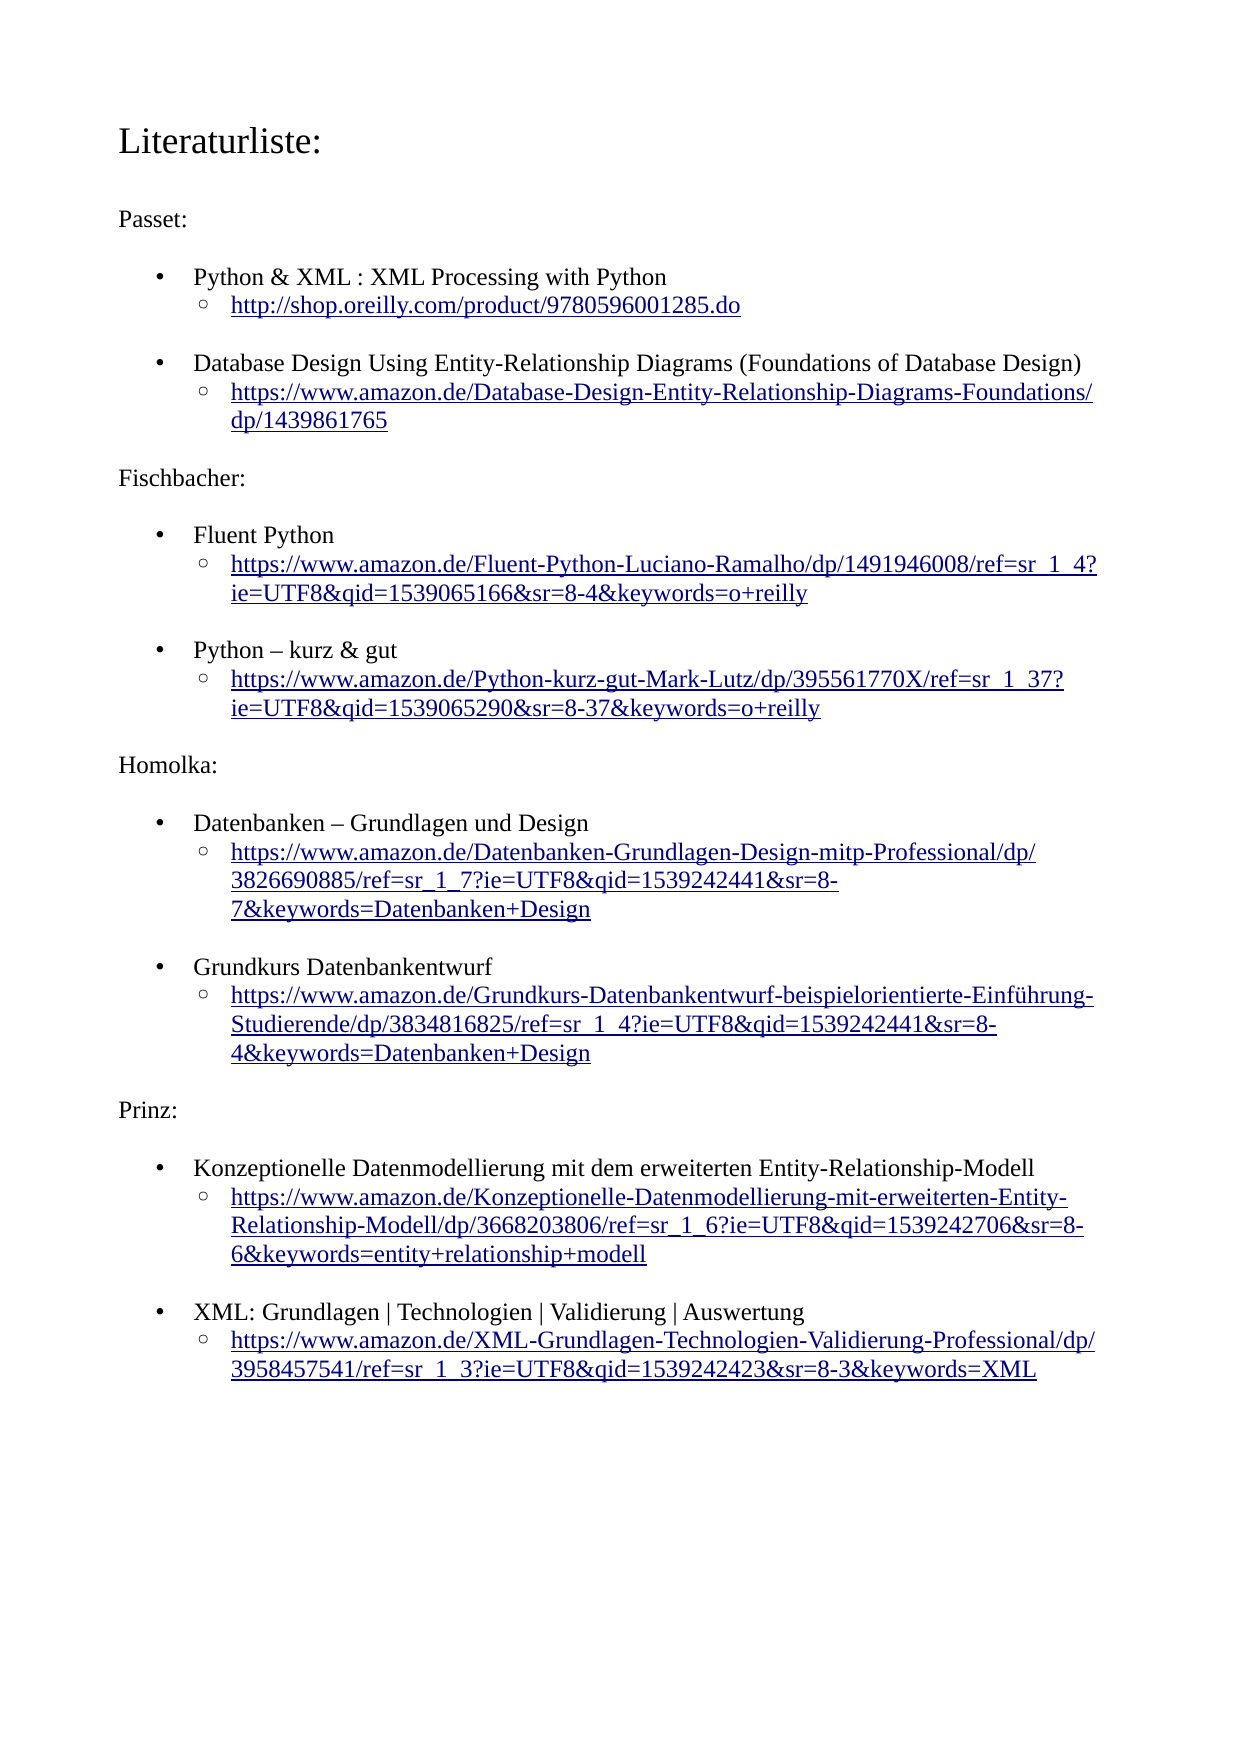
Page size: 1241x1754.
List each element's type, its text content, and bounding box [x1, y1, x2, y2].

list https://www.amazon.de/XML-Grundlagen-Technologien-Validierung-Professional/dp/3958457541/ref=sr_1_3?ie=UTF8&qid=1539242423&sr=8-3&keywords=XML [193, 1326, 1122, 1383]
list Fluent Python [156, 521, 1122, 549]
list Konzeptionelle Datenmodellierung mit dem erweiterten Entity-Relationship-Modell [156, 1153, 1122, 1182]
text Passet: [118, 204, 1122, 233]
list https://www.amazon.de/Python-kurz-gut-Mark-Lutz/dp/395561770X/ref=sr_1_37?ie=UTF8&qid=1539065290&sr=8-37&keywords=o+reilly [193, 664, 1122, 722]
list http://shop.oreilly.com/product/9780596001285.do [193, 291, 1122, 348]
list Database Design Using Entity-Relationship Diagrams (Foundations of Database Design) [156, 348, 1122, 377]
list https://www.amazon.de/Datenbanken-Grundlagen-Design-mitp-Professional/dp/3826690885/ref=sr_1_7?ie=UTF8&qid=1539242441&sr=8-7&keywords=Datenbanken+Design [193, 837, 1122, 952]
list Python – kurz & gut [156, 636, 1122, 664]
text Literaturliste: [118, 118, 1122, 161]
text Fischbacher: [118, 463, 1122, 492]
list https://www.amazon.de/Database-Design-Entity-Relationship-Diagrams-Foundations/dp/1439861765 [193, 377, 1122, 434]
list Datenbanken – Grundlagen und Design [156, 808, 1122, 837]
list https://www.amazon.de/Grundkurs-Datenbankentwurf-beispielorientierte-Einführung-Studierende/dp/3834816825/ref=sr_1_4?ie=UTF8&qid=1539242441&sr=8-4&keywords=Datenbanken+Design [193, 981, 1122, 1067]
list Grundkurs Datenbankentwurf [156, 952, 1122, 981]
list Python & XML : XML Processing with Python [156, 262, 1122, 291]
list https://www.amazon.de/Konzeptionelle-Datenmodellierung-mit-erweiterten-Entity-Relationship-Modell/dp/3668203806/ref=sr_1_6?ie=UTF8&qid=1539242706&sr=8-6&keywords=entity+relationship+modell [193, 1182, 1122, 1297]
text Prinz: [118, 1096, 1122, 1124]
list XML: Grundlagen | Technologien | Validierung | Auswertung [156, 1297, 1122, 1326]
list https://www.amazon.de/Fluent-Python-Luciano-Ramalho/dp/1491946008/ref=sr_1_4?ie=UTF8&qid=1539065166&sr=8-4&keywords=o+reilly [193, 549, 1122, 636]
text Homolka: [118, 751, 1122, 779]
